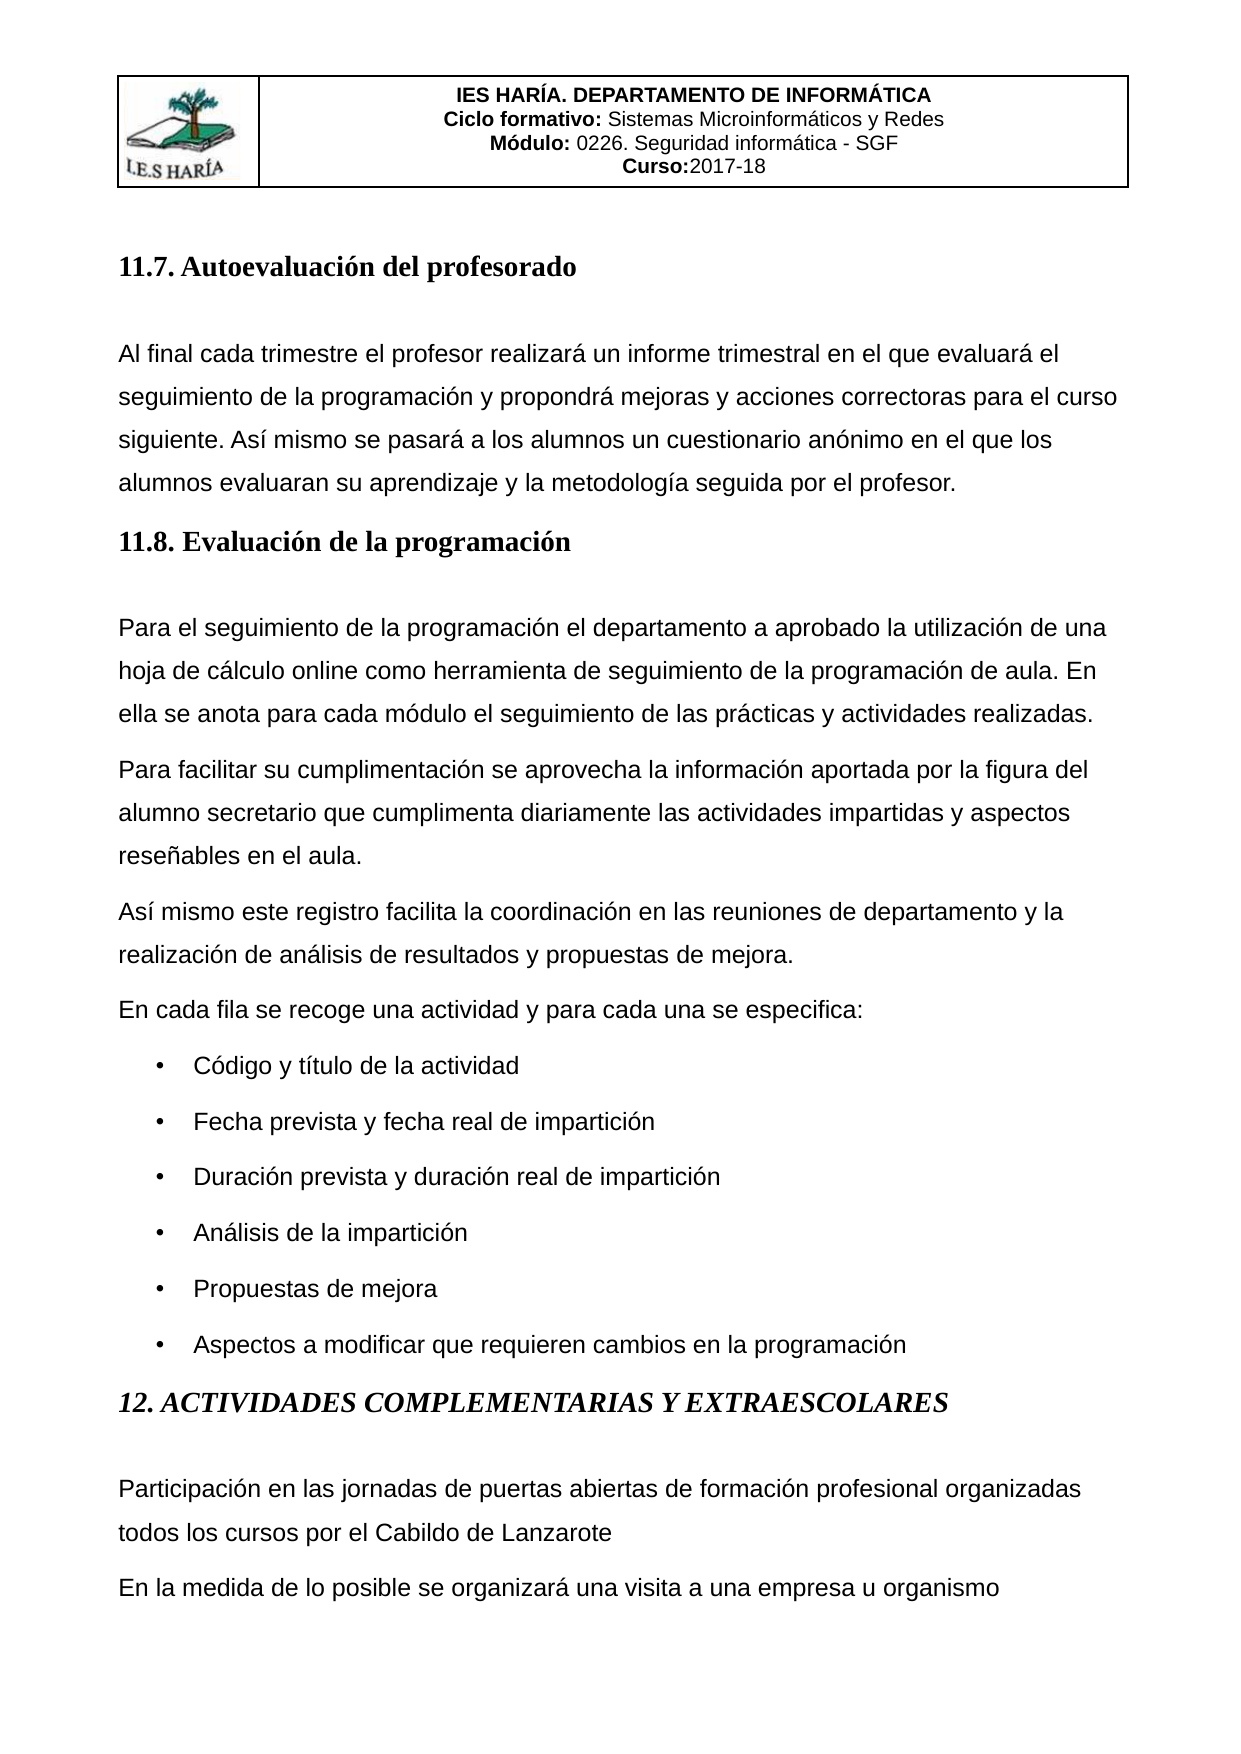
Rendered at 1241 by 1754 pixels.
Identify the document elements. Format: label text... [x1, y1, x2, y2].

list Aspectos a modificar que requieren cambios en la programación [156, 1329, 1122, 1358]
list Propuestas de mejora [156, 1274, 1122, 1303]
list Fecha prevista y fecha real de impartición [156, 1107, 1122, 1136]
text En cada fila se recoge una actividad y para cada una se especifica: [118, 995, 1122, 1024]
text En la medida de lo posible se organizará una visita a una empresa u organismo [118, 1573, 1122, 1602]
text Al final cada trimestre el profesor realizará un informe trimestral en el que evaluará el seguimiento de la programación y propondrá mejoras y acciones correctoras para el curso siguiente. Así mismo se pasará a los alumnos un cuestionario anónimo en el que los alumnos evaluaran su aprendizaje y la metodología seguida por el profesor. [118, 339, 1122, 497]
subtitle 11.7. Autoevaluación del profesorado [118, 249, 1122, 283]
subtitle 12. ACTIVIDADES COMPLEMENTARIAS Y EXTRAESCOLARES [118, 1385, 1122, 1419]
list Código y título de la actividad [156, 1051, 1122, 1080]
text Participación en las jornadas de puertas abiertas de formación profesional organizadas todos los cursos por el Cabildo de Lanzarote [118, 1474, 1122, 1546]
subtitle 11.8. Evaluación de la programación [118, 524, 1122, 557]
text Para facilitar su cumplimentación se aprovecha la información aportada por la figura del alumno secretario que cumplimenta diariamente las actividades impartidas y aspectos reseñables en el aula. [118, 755, 1122, 870]
text Así mismo este registro facilita la coordinación en las reuniones de departamento y la realización de análisis de resultados y propuestas de mejora. [118, 897, 1122, 968]
list Análisis de la impartición [156, 1218, 1122, 1247]
list Duración prevista y duración real de impartición [156, 1162, 1122, 1191]
text Para el seguimiento de la programación el departamento a aprobado la utilización de una hoja de cálculo online como herramienta de seguimiento de la programación de aula. En ella se anota para cada módulo el seguimiento de las prácticas y actividades realizadas. [118, 613, 1122, 728]
picture [123, 82, 241, 180]
